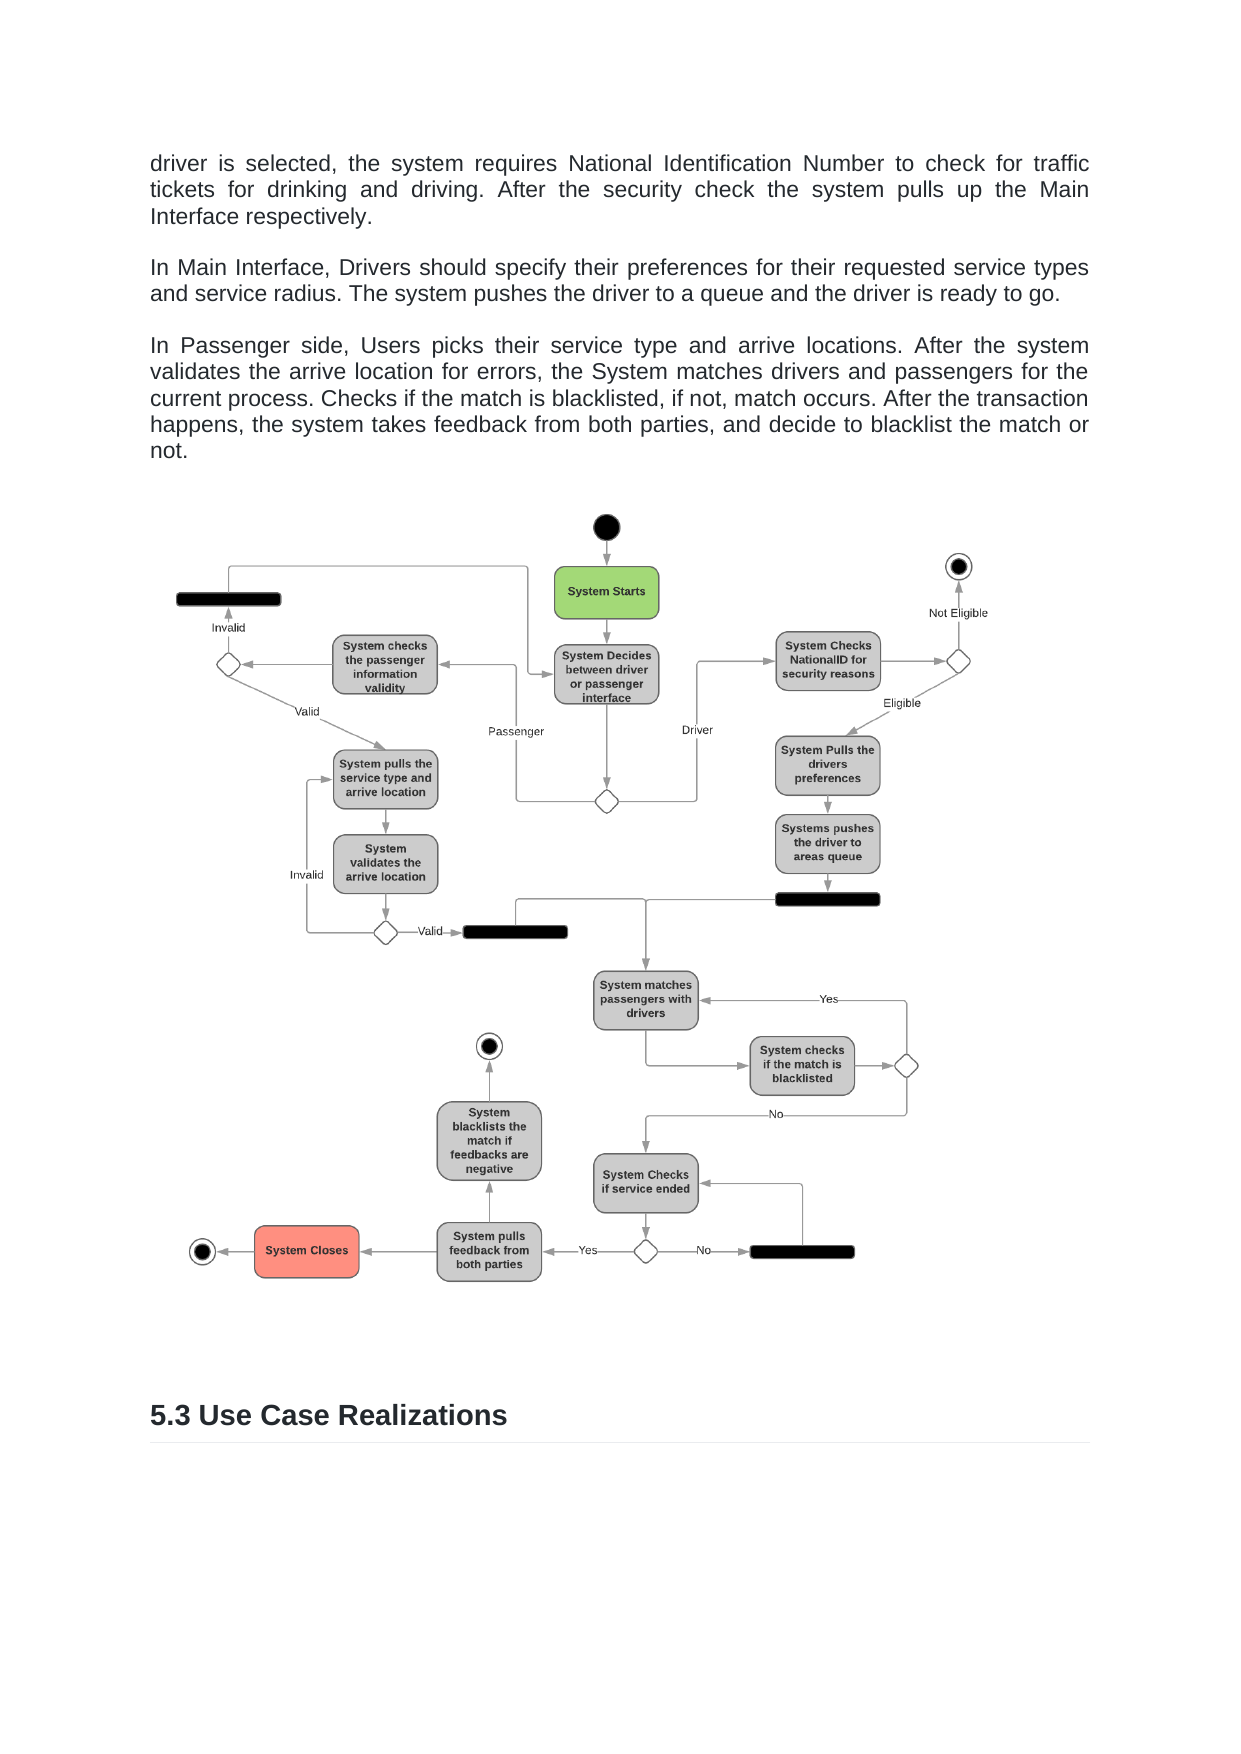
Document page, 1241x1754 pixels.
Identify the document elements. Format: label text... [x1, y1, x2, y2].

subtitle 5.3 Use Case Realizations [150, 1398, 1090, 1442]
text In Passenger side, Users picks their service type and arrive locations. After the system validates the arrive location for errors, the System matches drivers and passengers for the current process. Checks if the match is blacklisted, if not, match occurs. After the transaction happens, the system takes feedback from both parties, and decide to blacklist the match or not. [150, 332, 1090, 463]
text In Main Interface, Drivers should specify their preferences for their requested service types and service radius. The system pushes the driver to a queue and the driver is ready to go. [150, 254, 1090, 307]
picture [150, 488, 1014, 1307]
text driver is selected, the system requires National Identification Number to check for traffic tickets for drinking and driving. After the security check the system pulls up the Main Interface respectively. [150, 150, 1090, 229]
